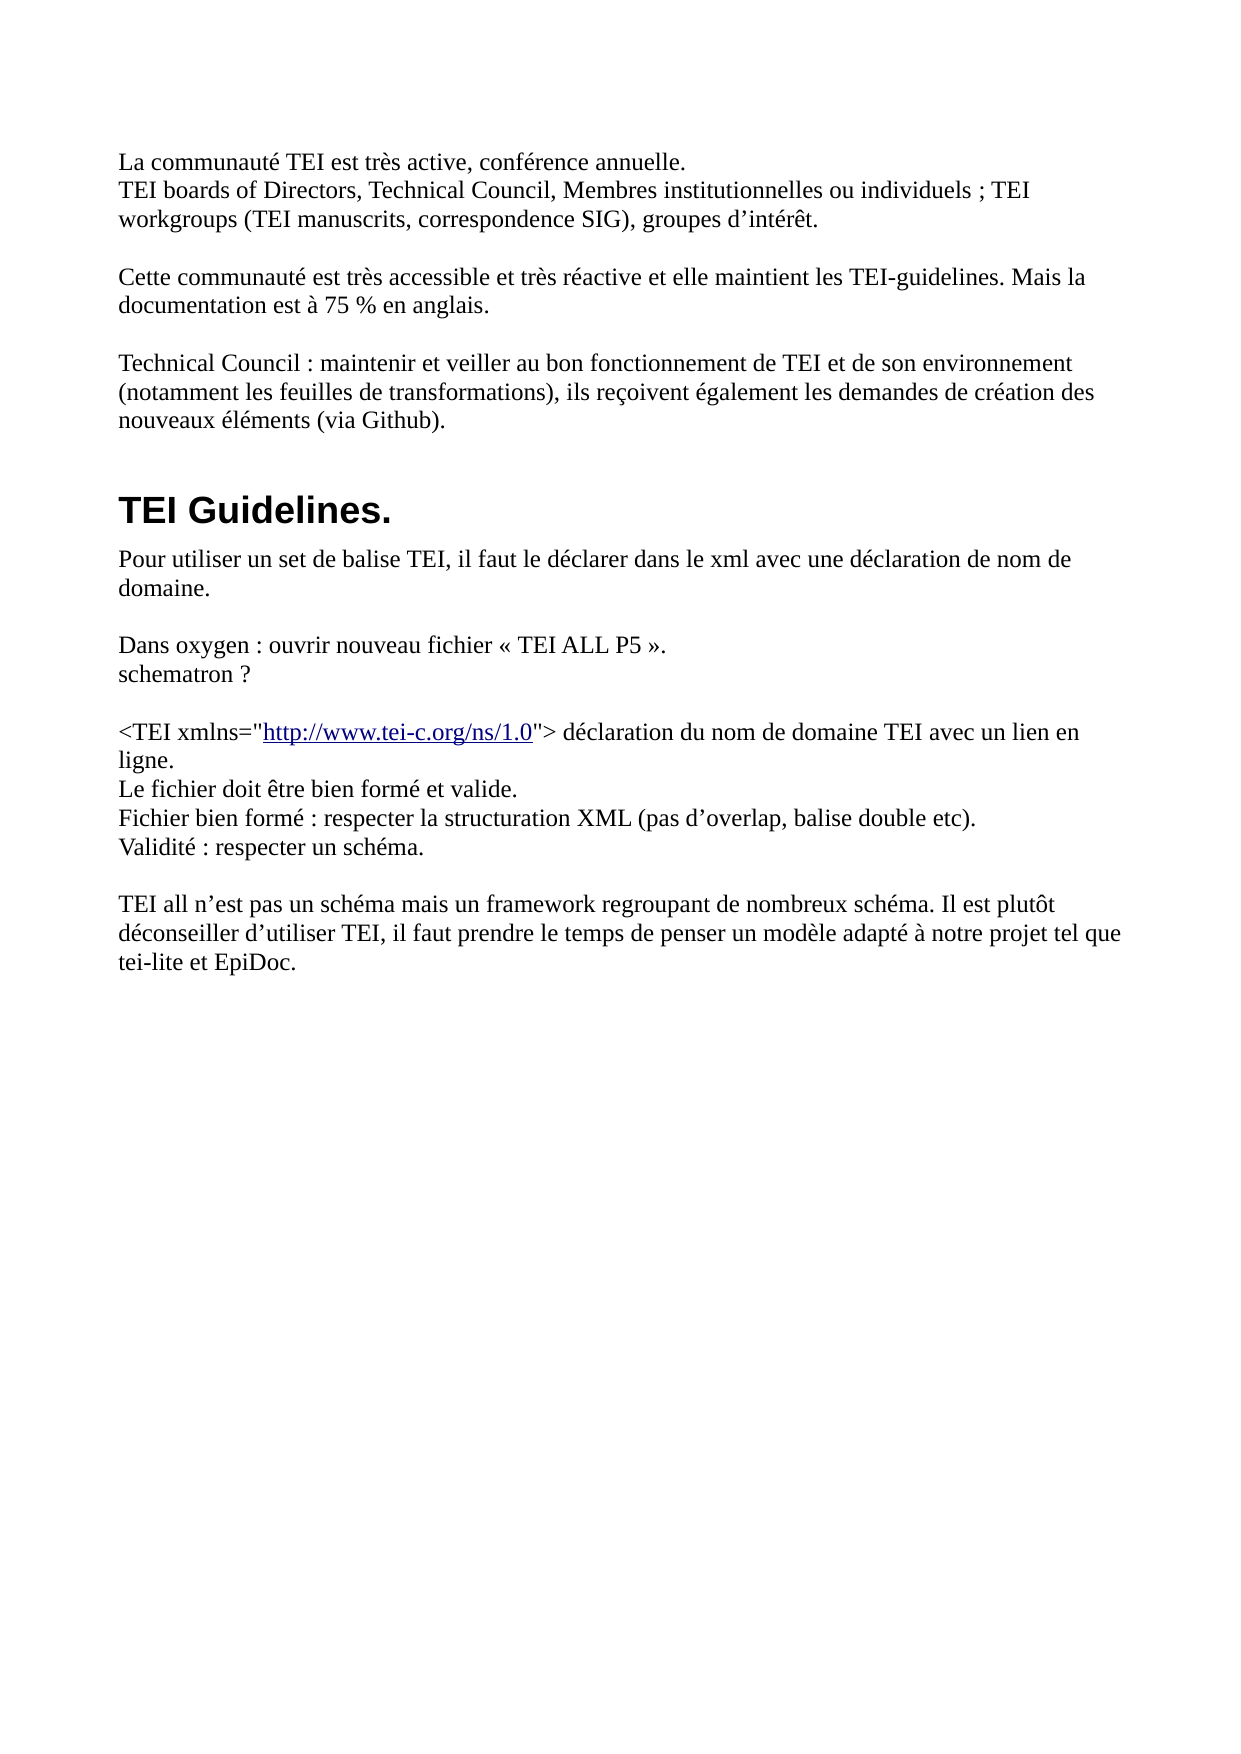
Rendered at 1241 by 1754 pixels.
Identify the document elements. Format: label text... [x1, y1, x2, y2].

text Le fichier doit être bien formé et valide. [118, 774, 1122, 803]
text TEI all n’est pas un schéma mais un framework regroupant de nombreux schéma. Il est plutôt déconseiller d’utiliser TEI, il faut prendre le temps de penser un modèle adapté à notre projet tel que tei-lite et EpiDoc. [118, 889, 1122, 976]
text Cette communauté est très accessible et très réactive et elle maintient les TEI-guidelines. Mais la documentation est à 75 % en anglais. [118, 262, 1122, 319]
text <TEI xmlns="http://www.tei-c.org/ns/1.0"> déclaration du nom de domaine TEI avec un lien en ligne. [118, 717, 1122, 774]
text Technical Council : maintenir et veiller au bon fonctionnement de TEI et de son environnement (notamment les feuilles de transformations), ils reçoivent également les demandes de création des nouveaux éléments (via Github). [118, 348, 1122, 434]
text Validité : respecter un schéma. [118, 832, 1122, 861]
text Dans oxygen : ouvrir nouveau fichier « TEI ALL P5 ». [118, 631, 1122, 659]
text TEI boards of Directors, Technical Council, Membres institutionnelles ou individuels ; TEI workgroups (TEI manuscrits, correspondence SIG), groupes d’intérêt. [118, 176, 1122, 233]
text schematron ? [118, 659, 1122, 688]
subtitle TEI Guidelines. [118, 488, 1122, 532]
text Fichier bien formé : respecter la structuration XML (pas d’overlap, balise double etc). [118, 803, 1122, 832]
text Pour utiliser un set de balise TEI, il faut le déclarer dans le xml avec une déclaration de nom de domaine. [118, 544, 1122, 602]
text La communauté TEI est très active, conférence annuelle. [118, 147, 1122, 176]
